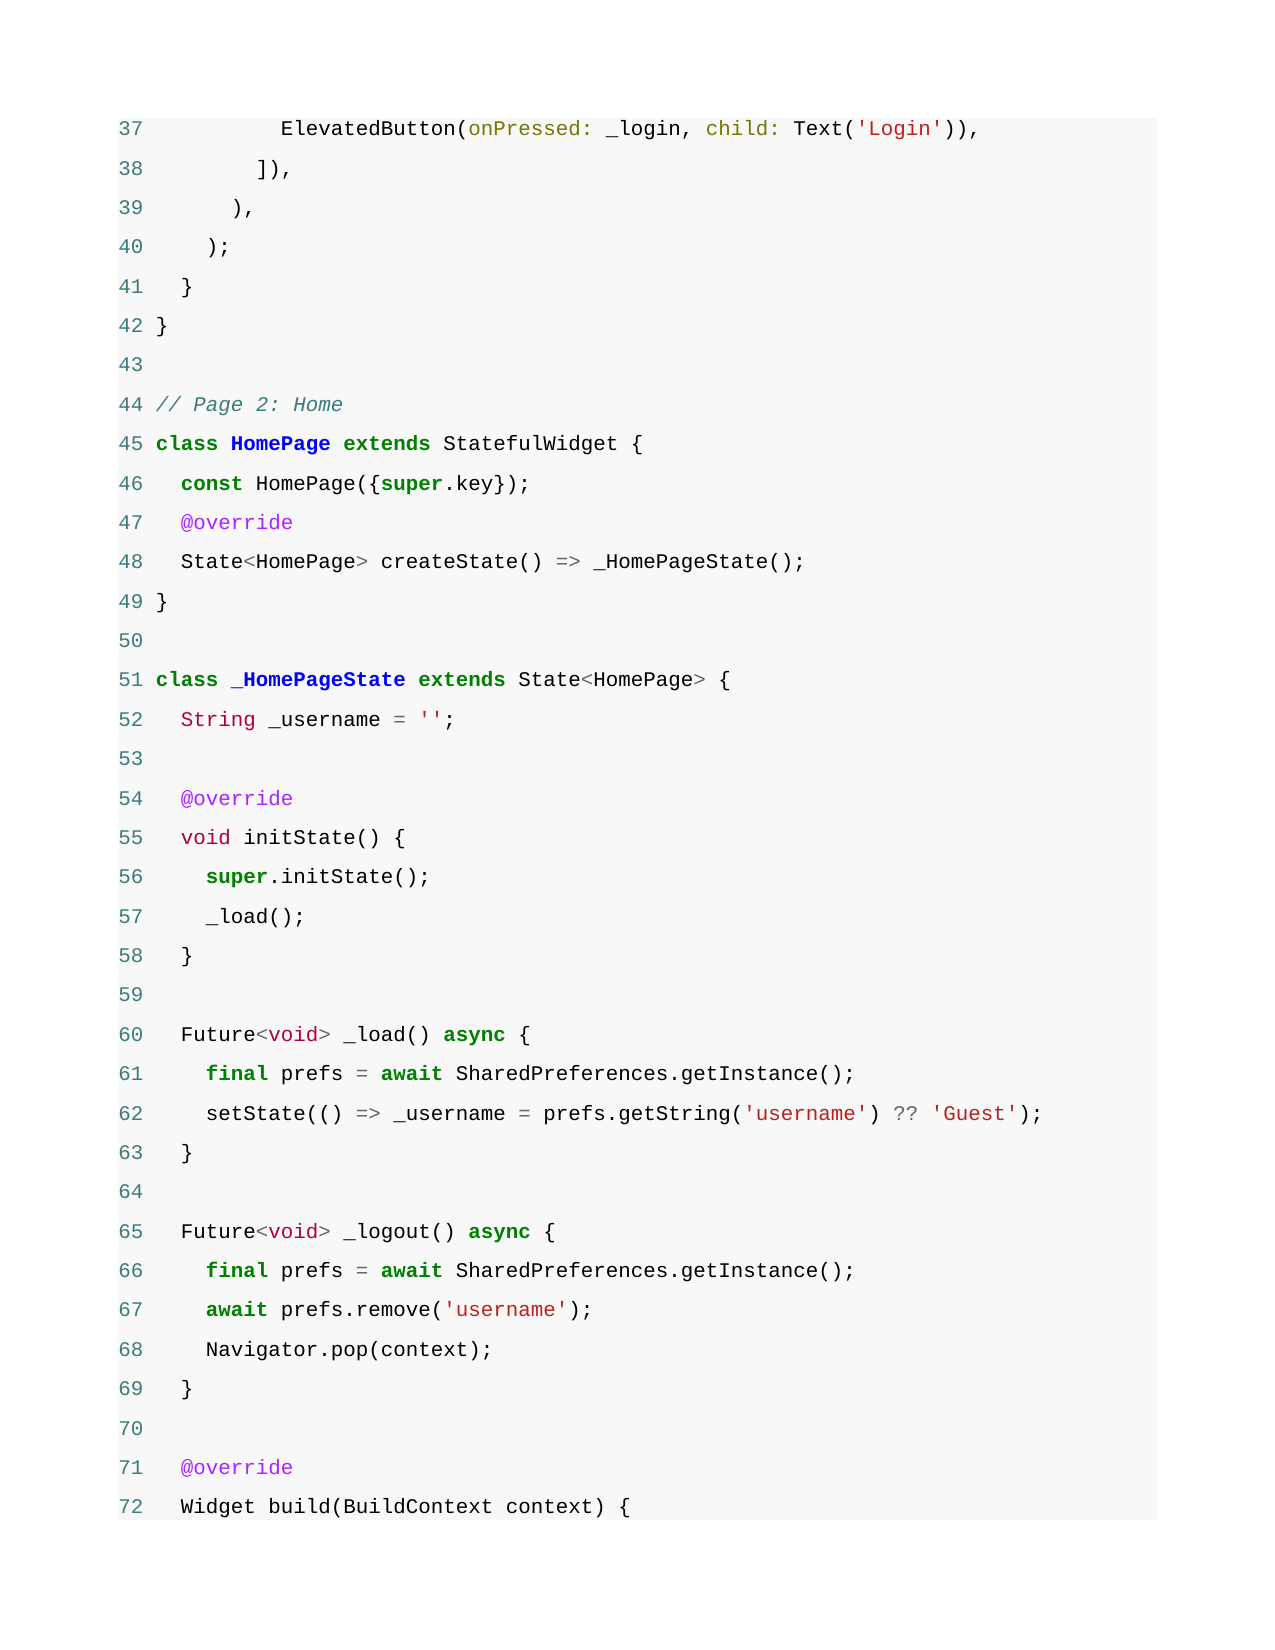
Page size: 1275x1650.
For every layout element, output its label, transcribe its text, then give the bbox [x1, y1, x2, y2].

text 62 setState(() => _username = prefs.getString('username') ?? 'Guest'); [118, 1102, 1157, 1126]
text 45 class HomePage extends StatefulWidget { [118, 433, 1157, 457]
text 52 String _username = ''; [118, 709, 1157, 732]
text 58 } [118, 945, 1157, 969]
text 70 [118, 1417, 1157, 1441]
text 72 Widget build(BuildContext context) { [118, 1496, 1157, 1520]
text 49 } [118, 591, 1157, 614]
text 42 } [118, 315, 1157, 339]
text 71 @override [118, 1457, 1157, 1481]
text 60 Future<void> _load() async { [118, 1024, 1157, 1047]
text 37 ElevatedButton(onPressed: _login, child: Text('Login')), [118, 118, 1157, 142]
text 39 ), [118, 197, 1157, 221]
text 67 await prefs.remove('username'); [118, 1299, 1157, 1323]
text 55 void initState() { [118, 827, 1157, 851]
text 59 [118, 984, 1157, 1008]
text 64 [118, 1181, 1157, 1205]
text 48 State<HomePage> createState() => _HomePageState(); [118, 551, 1157, 575]
text 66 final prefs = await SharedPreferences.getInstance(); [118, 1260, 1157, 1284]
text 68 Navigator.pop(context); [118, 1339, 1157, 1362]
text 44 // Page 2: Home [118, 394, 1157, 417]
text 47 @override [118, 512, 1157, 536]
text 57 _load(); [118, 906, 1157, 929]
text 43 [118, 354, 1157, 378]
text 61 final prefs = await SharedPreferences.getInstance(); [118, 1063, 1157, 1087]
text 46 const HomePage({super.key}); [118, 472, 1157, 496]
text 53 [118, 748, 1157, 772]
text 40 ); [118, 236, 1157, 260]
text 51 class _HomePageState extends State<HomePage> { [118, 669, 1157, 693]
text 63 } [118, 1142, 1157, 1166]
text 54 @override [118, 787, 1157, 811]
text 41 } [118, 276, 1157, 299]
text 56 super.initState(); [118, 866, 1157, 890]
text 38 ]), [118, 157, 1157, 181]
text 50 [118, 630, 1157, 654]
text 69 } [118, 1378, 1157, 1402]
text 65 Future<void> _logout() async { [118, 1221, 1157, 1244]
